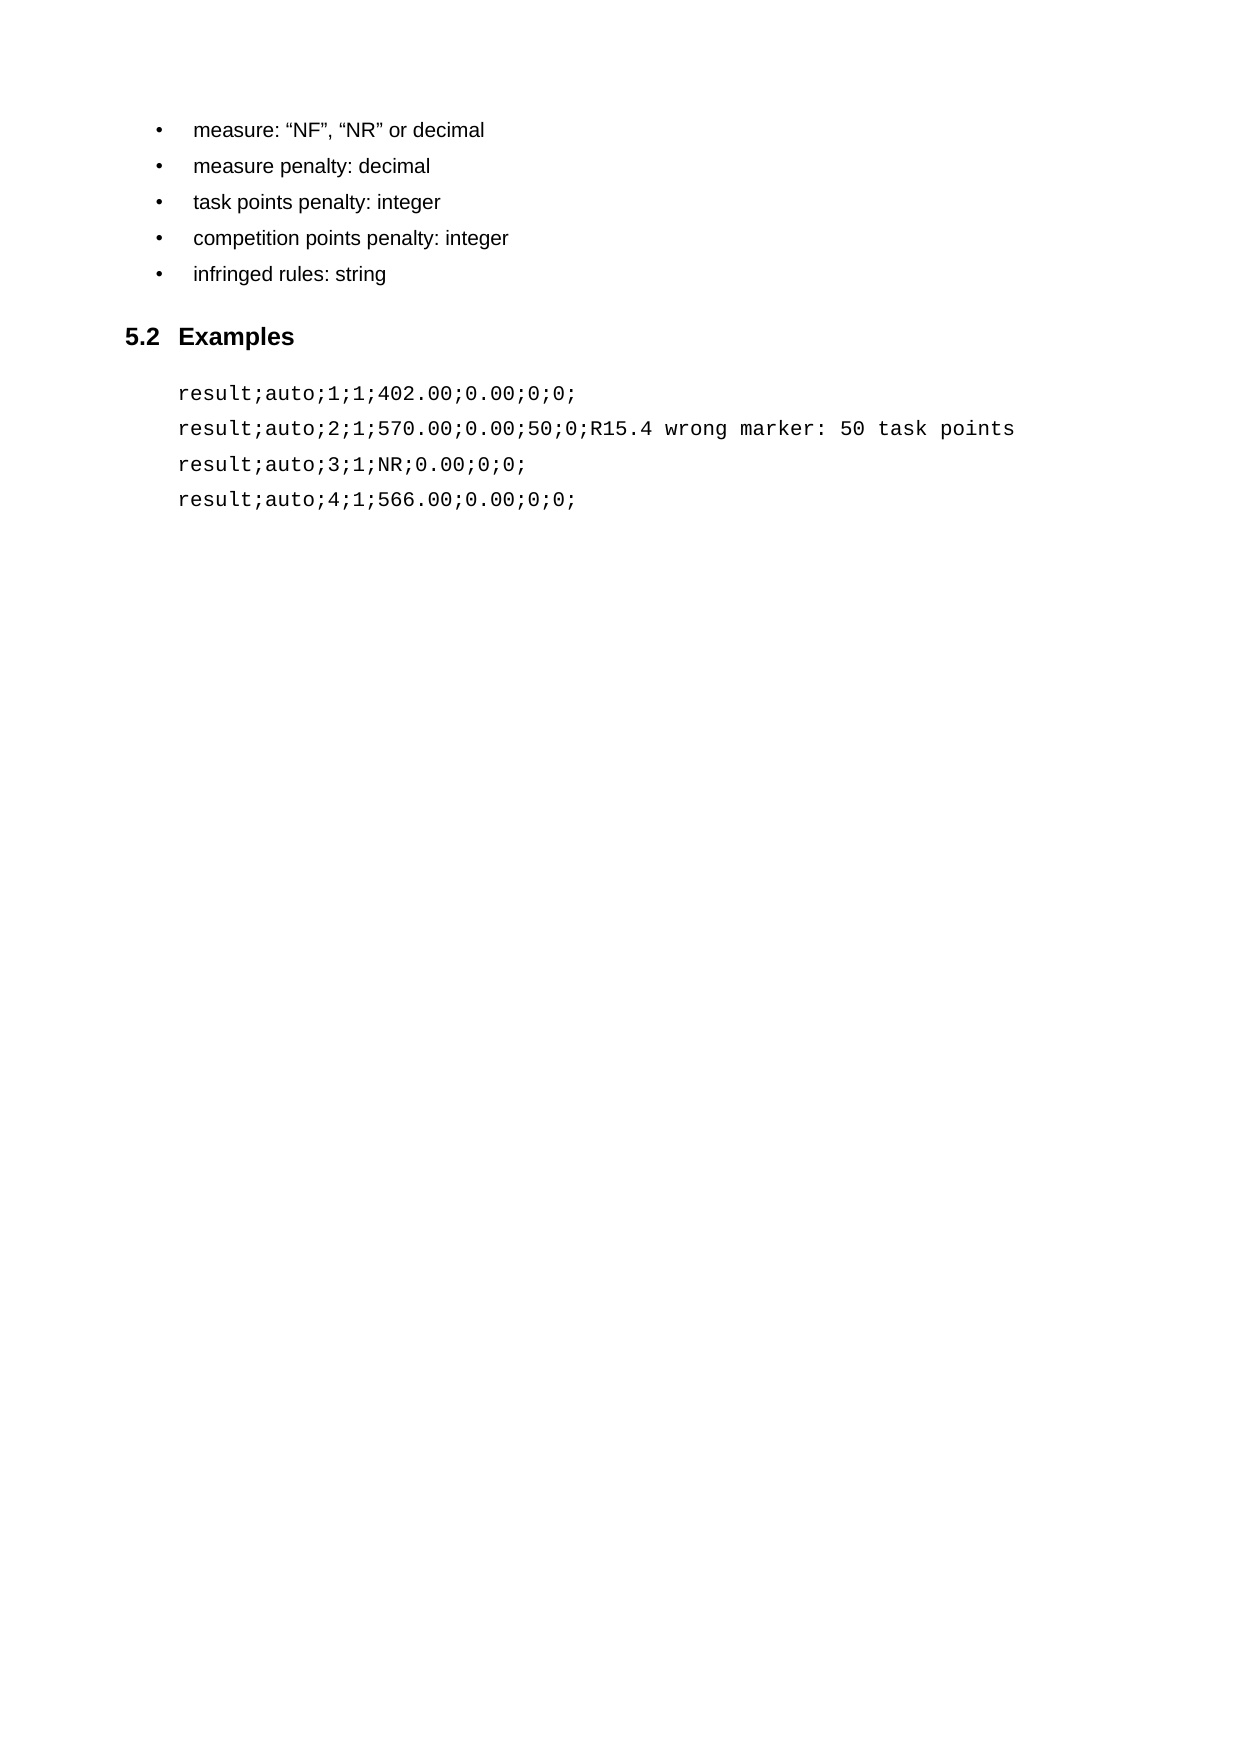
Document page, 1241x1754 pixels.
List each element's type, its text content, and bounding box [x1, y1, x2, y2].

list measure: “NF”, “NR” or decimal [156, 118, 1122, 142]
list competition points penalty: integer [156, 226, 1122, 250]
list infringed rules: string [156, 262, 1122, 286]
text result;auto;1;1;402.00;0.00;0;0; result;auto;2;1;570.00;0.00;50;0;R15.4 wrong marker: 50 task points result;auto;3;1;NR;0.00;0;0; result;auto;4;1;566.00;0.00;0;0; [177, 383, 1063, 513]
list measure penalty: decimal [156, 154, 1122, 178]
subtitle Examples [118, 322, 1122, 351]
list task points penalty: integer [156, 190, 1122, 214]
